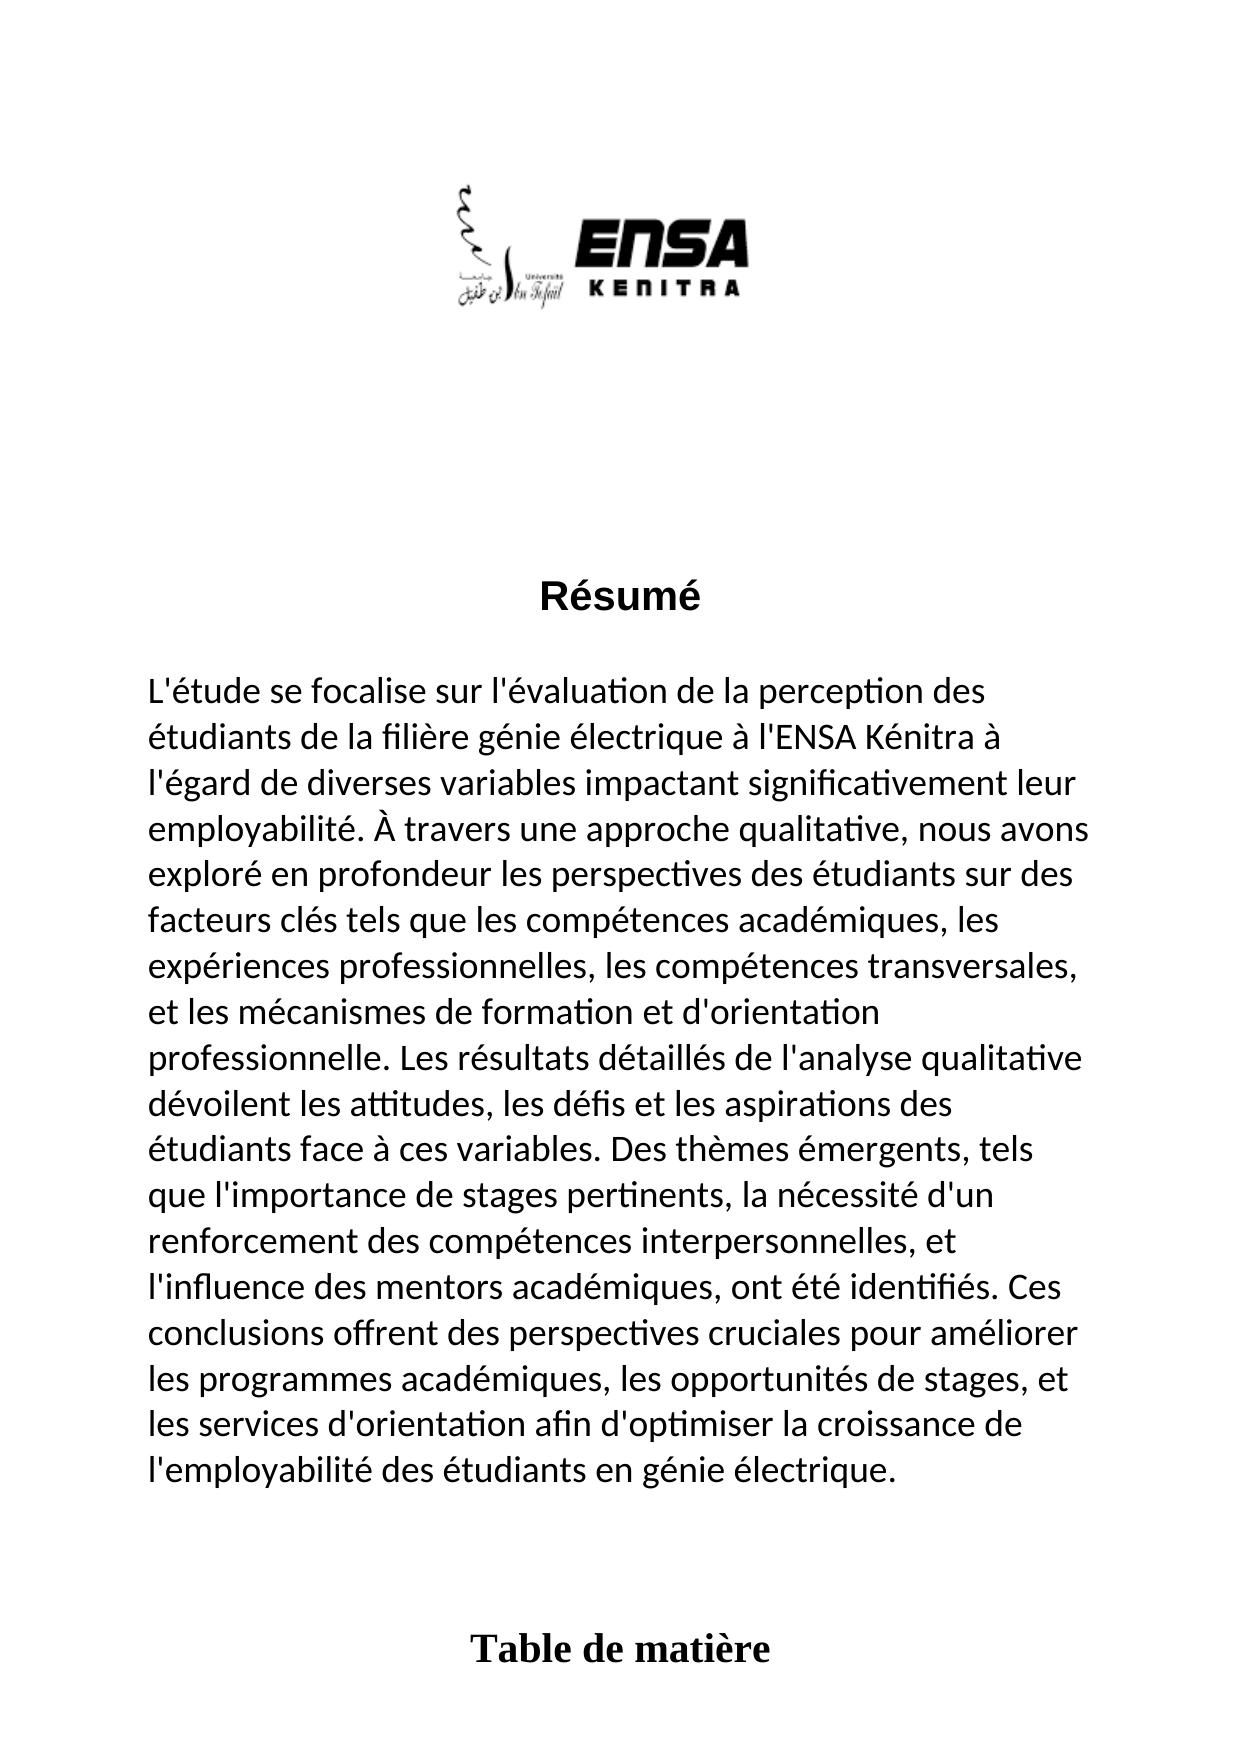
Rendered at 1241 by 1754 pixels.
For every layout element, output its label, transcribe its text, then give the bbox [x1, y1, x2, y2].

text Résumé [148, 571, 1093, 619]
text L'étude se focalise sur l'évaluation de la perception des étudiants de la filière génie électrique à l'ENSA Kénitra à l'égard de diverses variables impactant significativement leur employabilité. À travers une approche qualitative, nous avons exploré en profondeur les perspectives des étudiants sur des facteurs clés tels que les compétences académiques, les expériences professionnelles, les compétences transversales, et les mécanismes de formation et d'orientation professionnelle. Les résultats détaillés de l'analyse qualitative dévoilent les attitudes, les défis et les aspirations des étudiants face à ces variables. Des thèmes émergents, tels que l'importance de stages pertinents, la nécessité d'un renforcement des compétences interpersonnelles, et l'influence des mentors académiques, ont été identifiés. Ces conclusions offrent des perspectives cruciales pour améliorer les programmes académiques, les opportunités de stages, et les services d'orientation afin d'optimiser la croissance de l'employabilité des étudiants en génie électrique. [148, 667, 1093, 1492]
text Table de matière [148, 1623, 1093, 1671]
